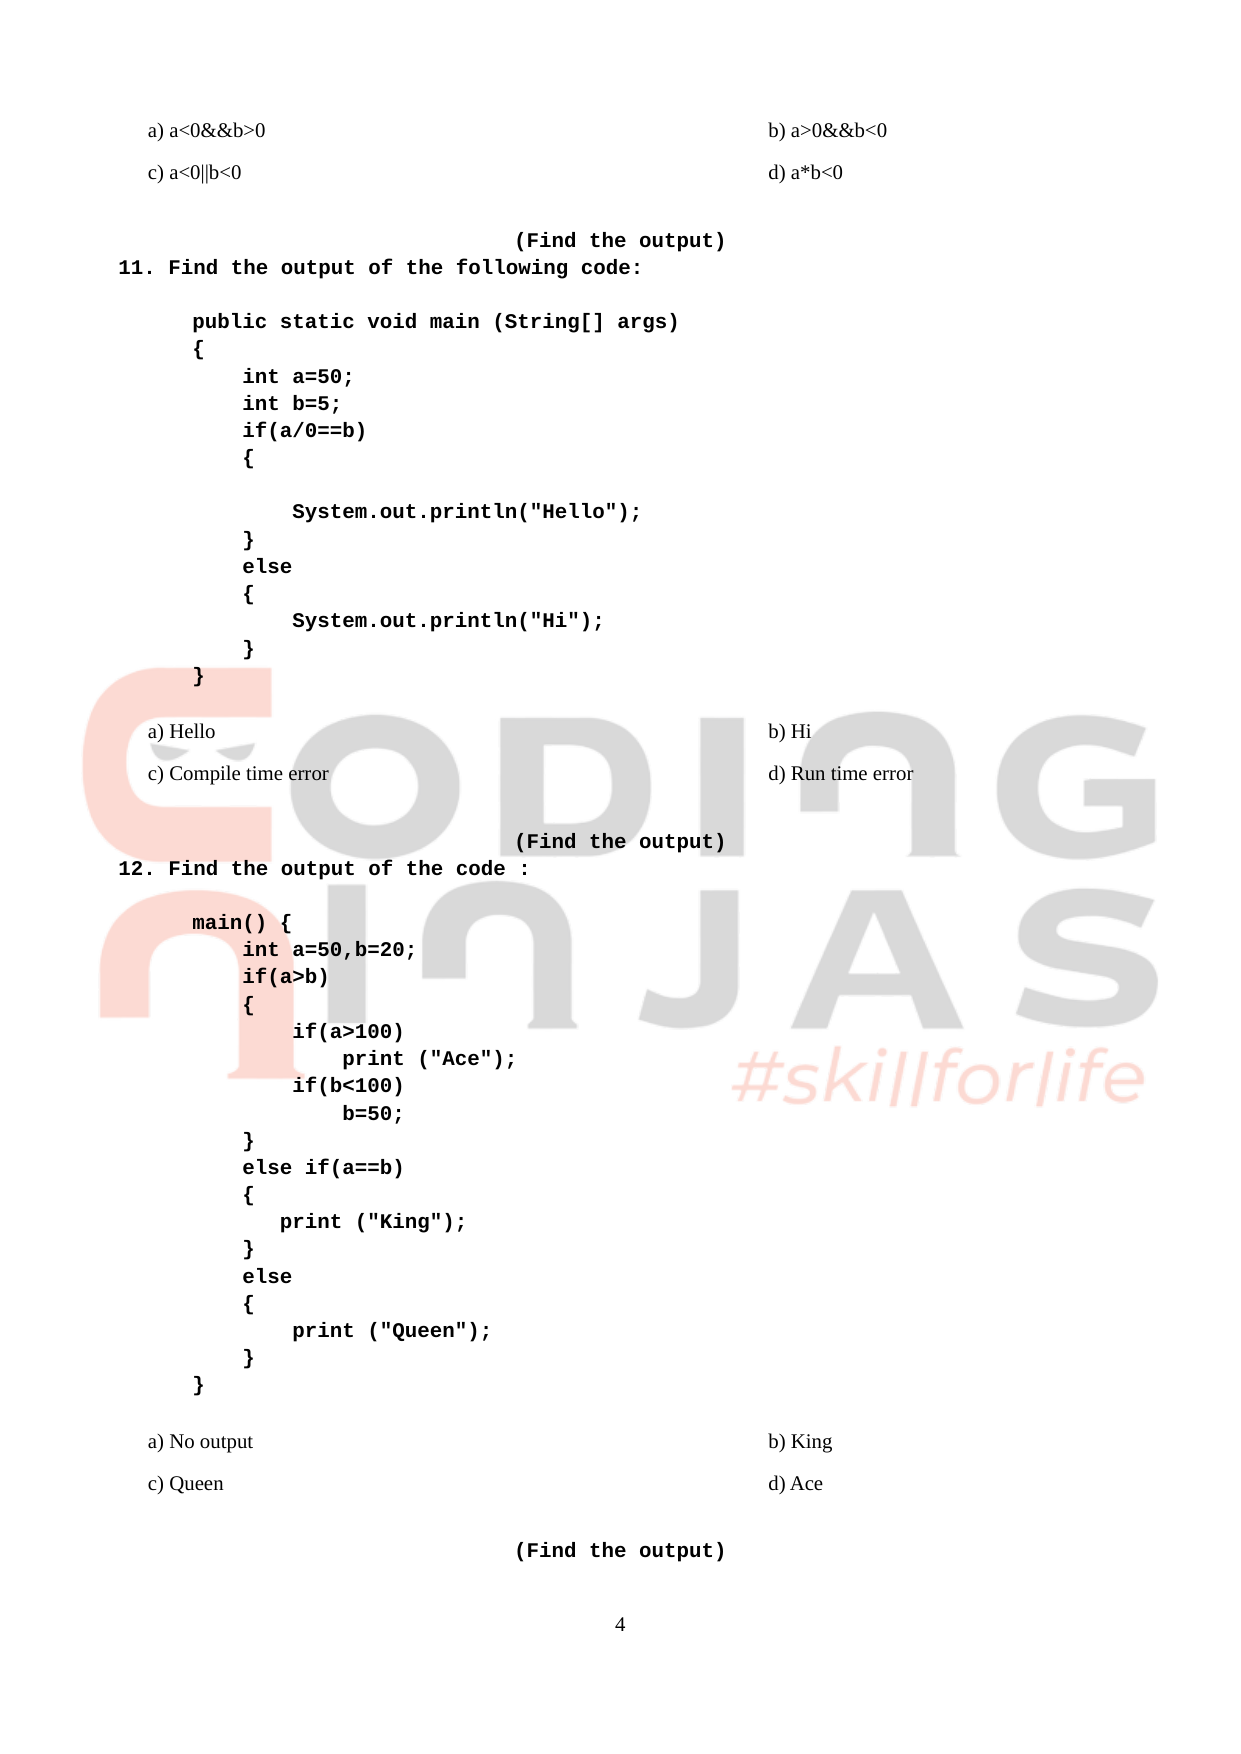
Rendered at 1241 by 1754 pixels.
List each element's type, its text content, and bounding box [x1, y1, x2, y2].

text (Find the output) [118, 1540, 1122, 1564]
text a) Hello b) Hi [148, 719, 1122, 743]
text } [192, 1238, 1122, 1262]
text { [192, 994, 1122, 1017]
text { [192, 1184, 1122, 1208]
text else [192, 1266, 1122, 1289]
text } [192, 1347, 1122, 1371]
text { [192, 583, 1122, 607]
text a) No output b) King [148, 1429, 1122, 1453]
text public static void main (String[] args) [192, 311, 1122, 335]
text else if(a==b) [192, 1157, 1122, 1181]
text { [192, 1293, 1122, 1316]
text main() { [192, 912, 1122, 936]
text } [192, 1374, 1122, 1398]
text (Find the output) [118, 230, 1122, 253]
text if(a/0==b) [192, 420, 1122, 444]
text b=50; [192, 1102, 1122, 1126]
text { [192, 447, 1122, 471]
text } [192, 637, 1122, 661]
text if(b<100) [192, 1075, 1122, 1099]
text print ("King"); [192, 1211, 1122, 1235]
text print ("Ace"); [192, 1048, 1122, 1072]
text System.out.println("Hi"); [192, 610, 1122, 634]
text } [192, 1130, 1122, 1153]
text System.out.println("Hello"); [192, 502, 1122, 525]
text 11. Find the output of the following code: [118, 257, 1122, 281]
text else [192, 556, 1122, 579]
text if(a>b) [192, 967, 1122, 990]
text print ("Queen"); [192, 1320, 1122, 1344]
text } [192, 665, 1122, 688]
text a) a<0&&b>0 b) a>0&&b<0 [148, 118, 1122, 142]
text (Find the output) [118, 831, 1122, 854]
text int a=50,b=20; [192, 939, 1122, 963]
text c) a<0||b<0 d) a*b<0 [148, 160, 1122, 184]
text { [192, 338, 1122, 362]
text } [192, 529, 1122, 552]
text 12. Find the output of the code : [118, 858, 1122, 881]
text c) Compile time error d) Run time error [148, 761, 1122, 785]
text int b=5; [192, 393, 1122, 416]
text int a=50; [192, 366, 1122, 389]
text if(a>100) [192, 1021, 1122, 1044]
text c) Queen d) Ace [148, 1471, 1122, 1495]
